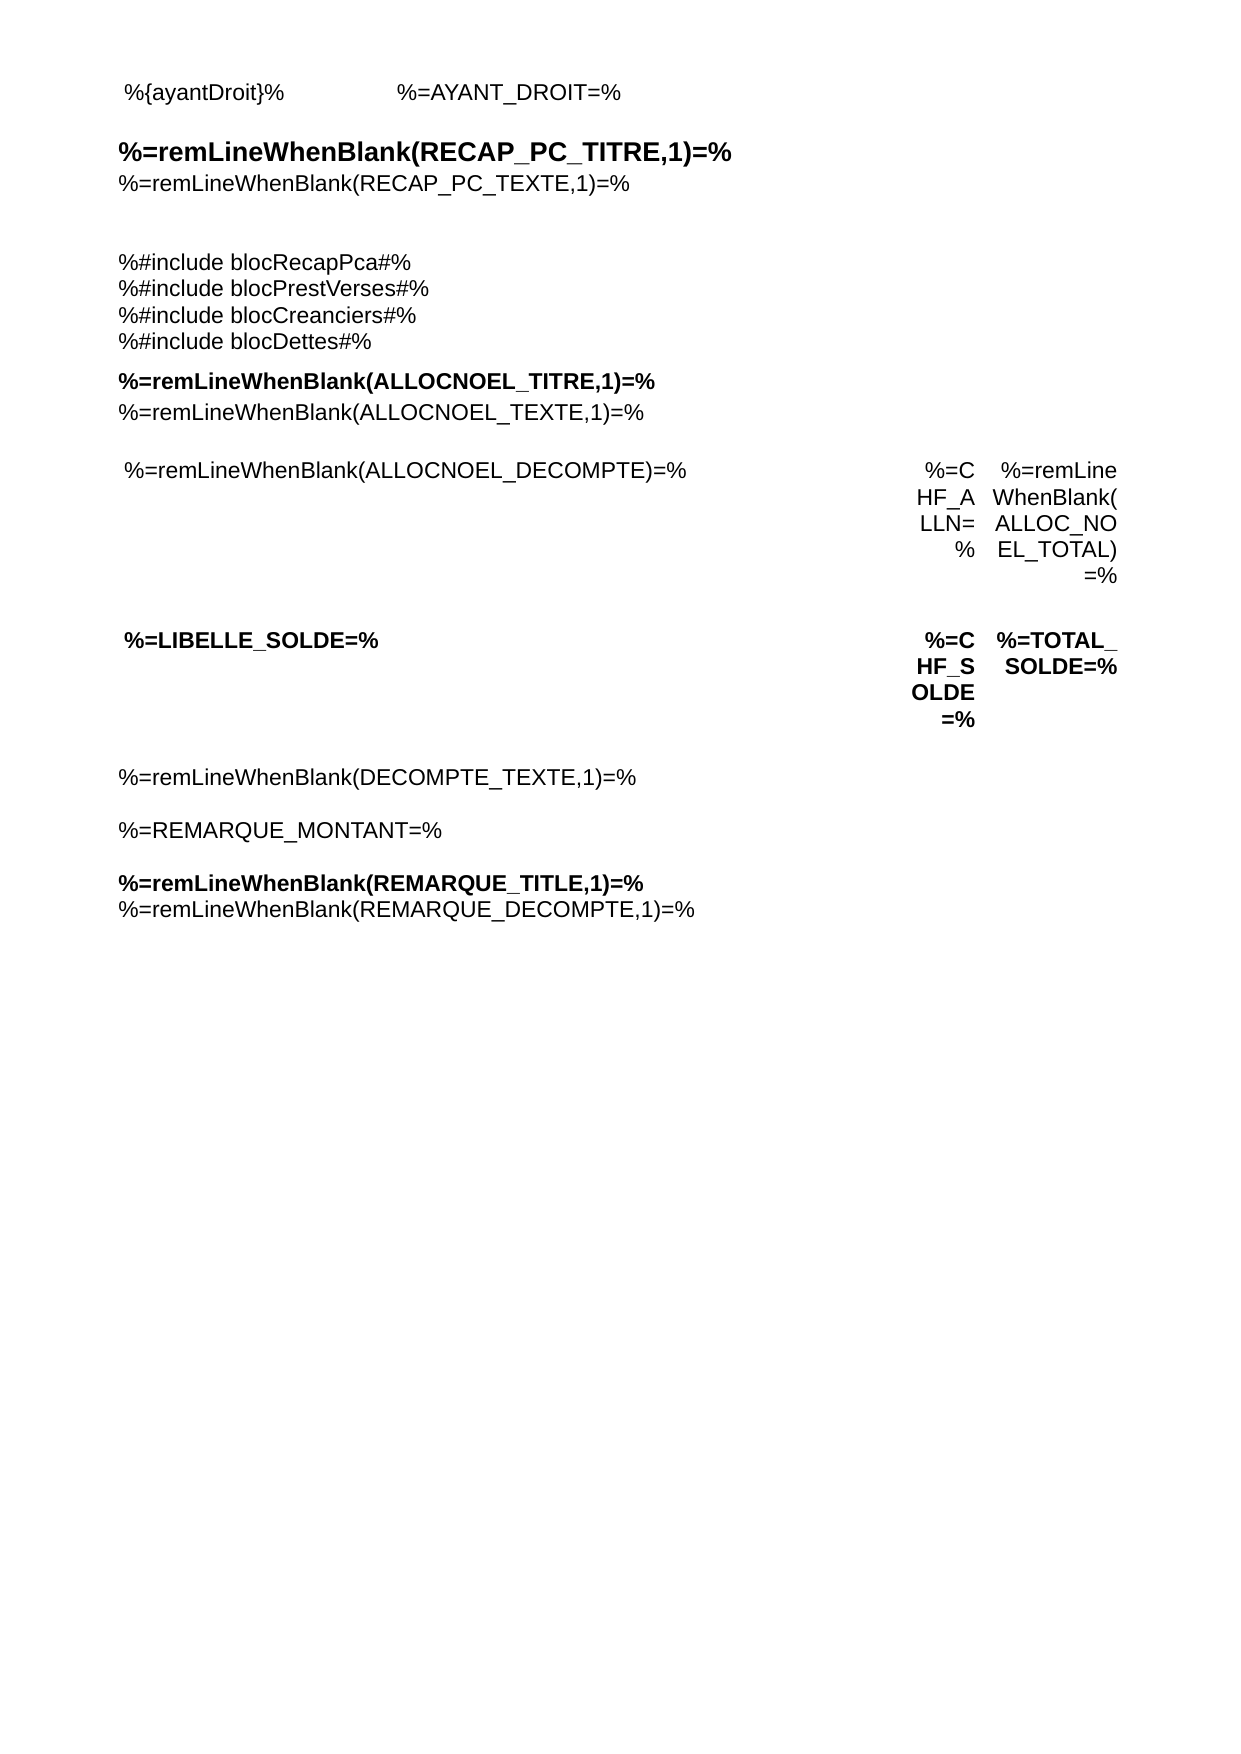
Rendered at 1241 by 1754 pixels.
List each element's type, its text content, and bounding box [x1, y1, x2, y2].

text %=remLineWhenBlank(ALLOCNOEL_TITRE,1)=% [118, 354, 1122, 399]
table_header %=TOTAL_SOLDE=% [981, 621, 1123, 738]
text %#include blocCreanciers#% [118, 302, 1122, 328]
table_header [618, 621, 738, 738]
table_cell %=AYANT_DROIT=% [391, 74, 1122, 111]
table_header [813, 621, 904, 738]
table_header [391, 68, 1122, 73]
text %#include blocPrestVerses#% [118, 275, 1122, 302]
text %=remLineWhenBlank(REMARQUE_TITLE,1)=% [118, 869, 1122, 896]
table_header %=CHF_SOLDE=% [904, 621, 981, 738]
text %=remLineWhenBlank(RECAP_PC_TEXTE,1)=% [118, 170, 1122, 196]
text %#include blocRecapPca#% [118, 249, 1122, 275]
table_header %=LIBELLE_SOLDE=% [118, 621, 618, 738]
table_header [738, 621, 813, 738]
table_header %=remLineWhenBlank(ALLOCNOEL_DECOMPTE)=% [118, 451, 904, 594]
text %=remLineWhenBlank(ALLOCNOEL_TEXTE,1)=% [118, 399, 1122, 425]
text %#include blocDettes#% [118, 328, 1122, 354]
table_cell %{ayantDroit}%%=AYANT_DROIT_LIBELLE=% [118, 74, 391, 111]
text %=remLineWhenBlank(REMARQUE_DECOMPTE,1)=% [118, 896, 1122, 922]
text %=remLineWhenBlank(DECOMPTE_TEXTE,1)=% [118, 764, 1122, 791]
table_header [118, 68, 391, 73]
table_header %=CHF_ALLN=% [904, 451, 981, 594]
text %=remLineWhenBlank(RECAP_PC_TITRE,1)=% [118, 126, 1122, 170]
text %=REMARQUE_MONTANT=% [118, 817, 1122, 843]
table_header %=remLineWhenBlank(ALLOC_NOEL_TOTAL)=% [981, 451, 1123, 594]
